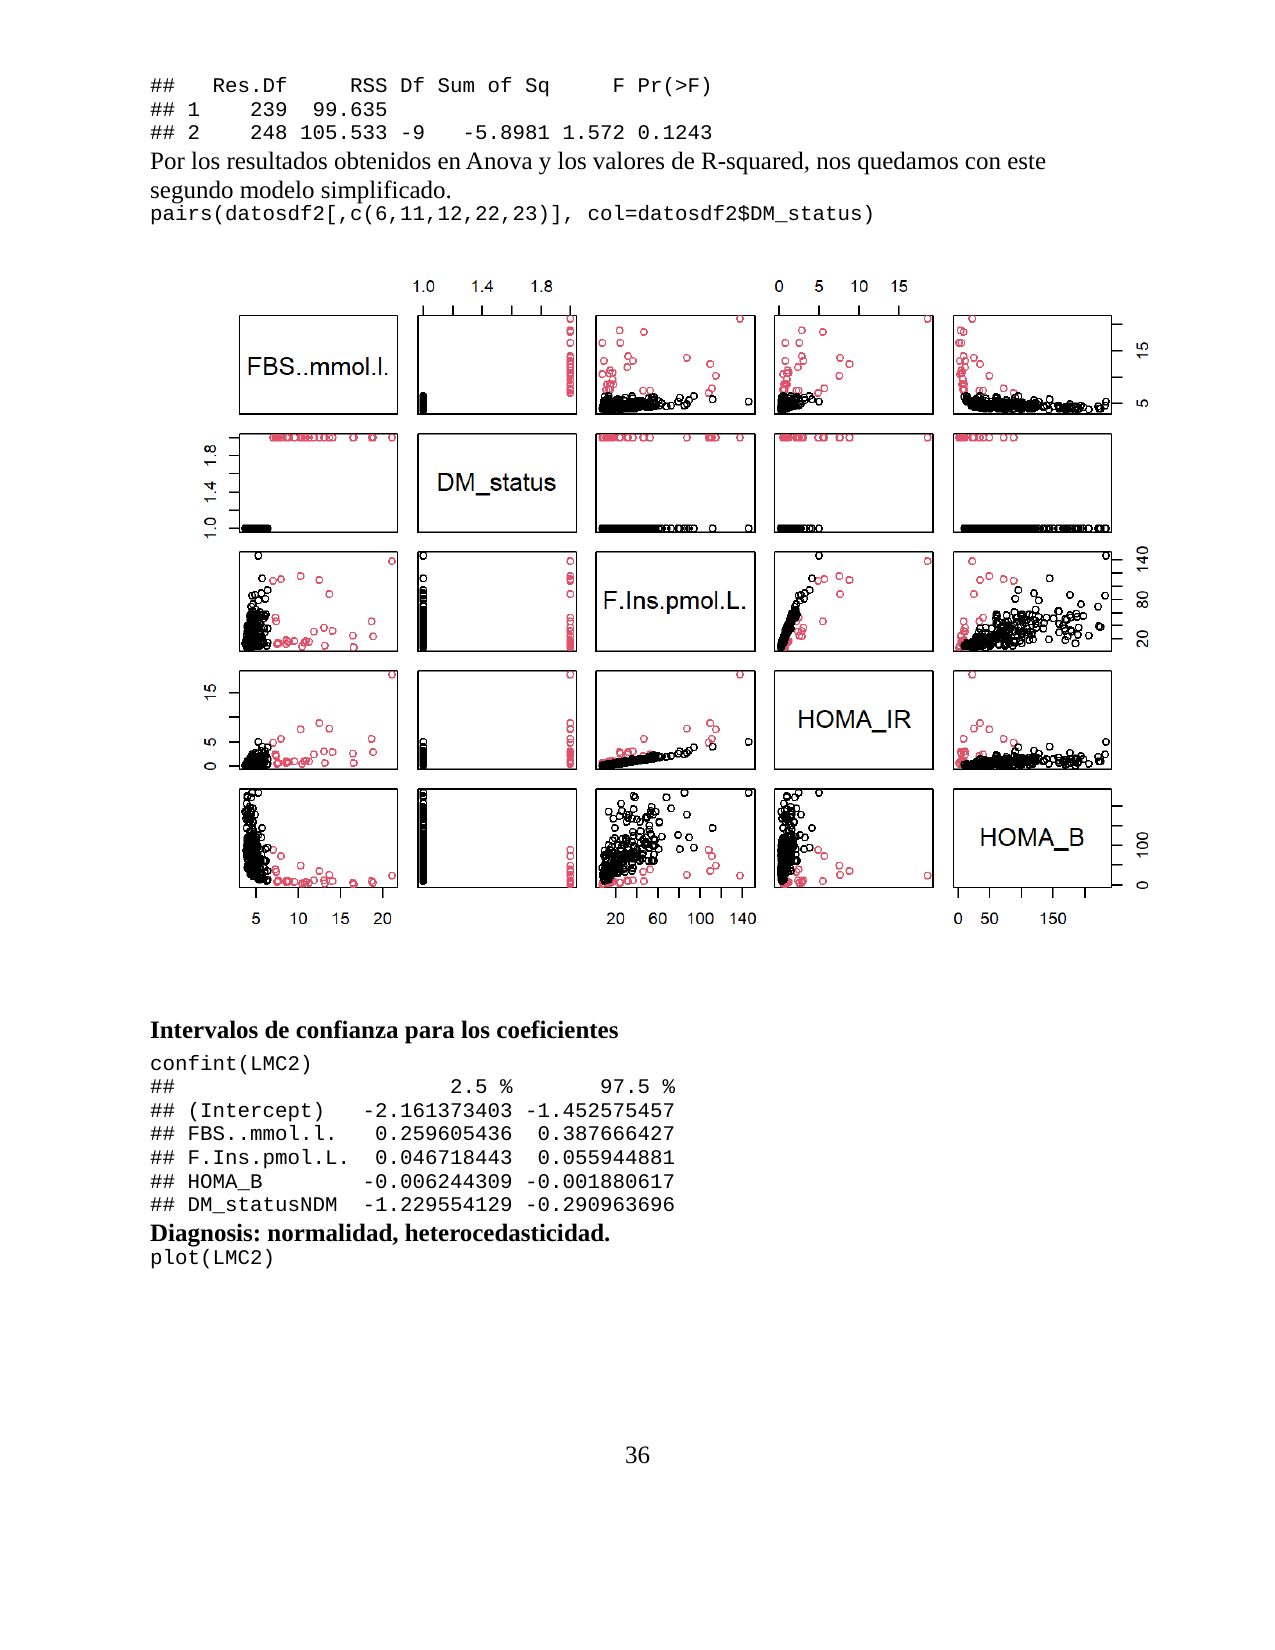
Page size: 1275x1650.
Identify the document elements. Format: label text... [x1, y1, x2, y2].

text ## HOMA_B -0.006244309 -0.001880617 [150, 1171, 1125, 1194]
text ## DM_statusNDM -1.229554129 -0.290963696 [150, 1194, 1125, 1218]
text ## 2.5 % 97.5 % [150, 1076, 1125, 1100]
text ## 1 239 99.635 [150, 99, 1125, 122]
text ## Res.Df RSS Df Sum of Sq F Pr(>F) [150, 75, 1125, 99]
text ## (Intercept) -2.161373403 -1.452575457 [150, 1100, 1125, 1123]
text ## F.Ins.pmol.L. 0.046718443 0.055944881 [150, 1147, 1125, 1171]
text Diagnosis: normalidad, heterocedasticidad. [150, 1218, 1125, 1247]
text Por los resultados obtenidos en Anova y los valores de R-squared, nos quedamos con este segundo modelo simplificado. [150, 146, 1125, 203]
text confint(LMC2) [150, 1052, 1125, 1076]
text ## FBS..mmol.l. 0.259605436 0.387666427 [150, 1123, 1125, 1147]
text ## 2 248 105.533 -9 -5.8981 1.572 0.1243 [150, 122, 1125, 146]
text Intervalos de confianza para los coeficientes [150, 1015, 1125, 1043]
text plot(LMC2) [150, 1247, 1125, 1270]
text pairs(datosdf2[,c(6,11,12,22,23)], col=datosdf2$DM_status) [150, 203, 1125, 227]
